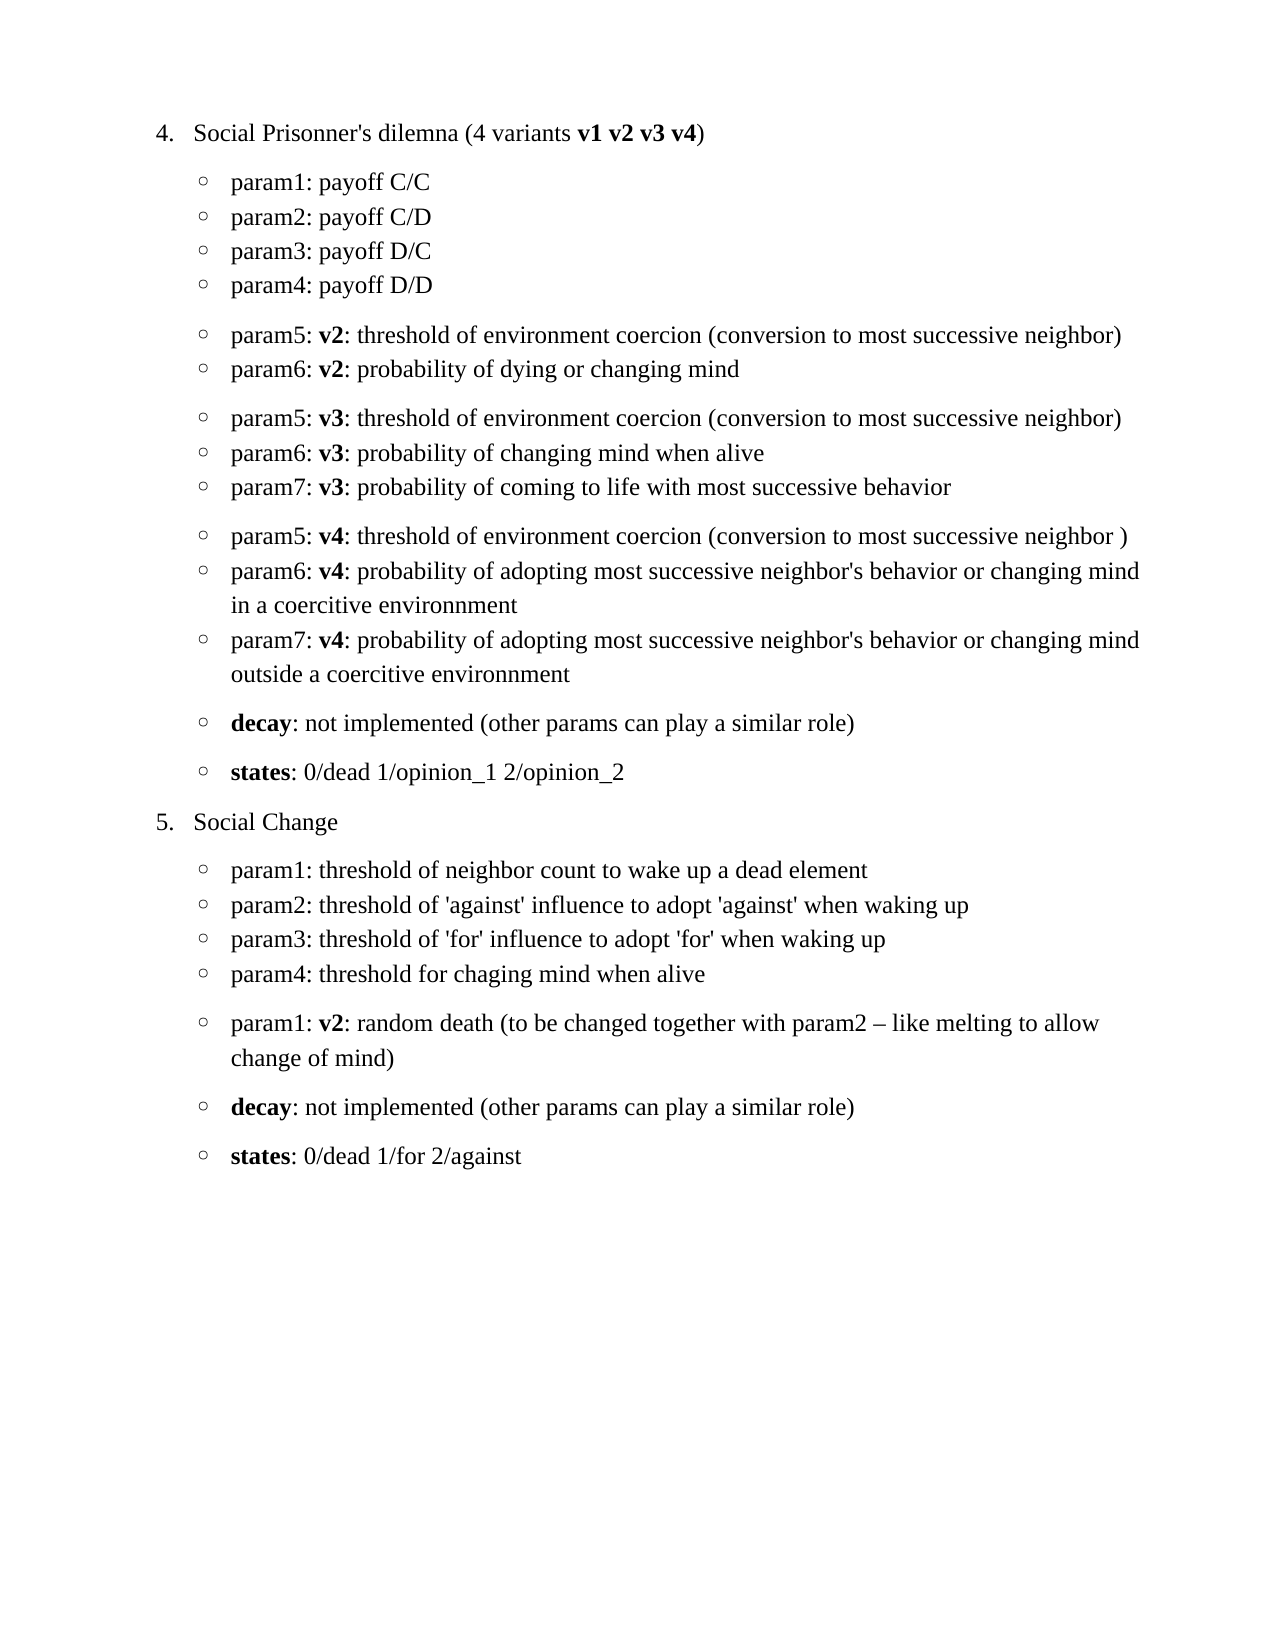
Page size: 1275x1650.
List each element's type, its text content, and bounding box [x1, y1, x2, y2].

list param6: v3: probability of changing mind when alive [193, 438, 1157, 467]
list param3: threshold of 'for' influence to adopt 'for' when waking up [193, 924, 1157, 953]
list Social Change [156, 807, 1157, 835]
list param1: v2: random death (to be changed together with param2 – like melting to allow change of mind) [193, 1008, 1157, 1071]
list param1: threshold of neighbor count to wake up a dead element [193, 856, 1157, 884]
list param6: v2: probability of dying or changing mind [193, 354, 1157, 383]
list param5: v4: threshold of environment coercion (conversion to most successive neighbor ) [193, 521, 1157, 550]
list Social Prisonner's dilemna (4 variants v1 v2 v3 v4) [156, 118, 1157, 147]
list states: 0/dead 1/for 2/against [193, 1141, 1157, 1170]
list param2: payoff C/D [193, 202, 1157, 230]
list param7: v3: probability of coming to life with most successive behavior [193, 472, 1157, 501]
list param6: v4: probability of adopting most successive neighbor's behavior or changing mind in a coercitive environnment [193, 556, 1157, 619]
list param7: v4: probability of adopting most successive neighbor's behavior or changing mind outside a coercitive environnment [193, 625, 1157, 688]
list param4: payoff D/D [193, 271, 1157, 299]
list param5: v2: threshold of environment coercion (conversion to most successive neighbor) [193, 320, 1157, 349]
list param4: threshold for chaging mind when alive [193, 959, 1157, 988]
list param3: payoff D/C [193, 236, 1157, 265]
list param2: threshold of 'against' influence to adopt 'against' when waking up [193, 890, 1157, 919]
list decay: not implemented (other params can play a similar role) [193, 708, 1157, 737]
list states: 0/dead 1/opinion_1 2/opinion_2 [193, 757, 1157, 786]
list param5: v3: threshold of environment coercion (conversion to most successive neighbor) [193, 403, 1157, 432]
list param1: payoff C/C [193, 167, 1157, 196]
list decay: not implemented (other params can play a similar role) [193, 1092, 1157, 1121]
